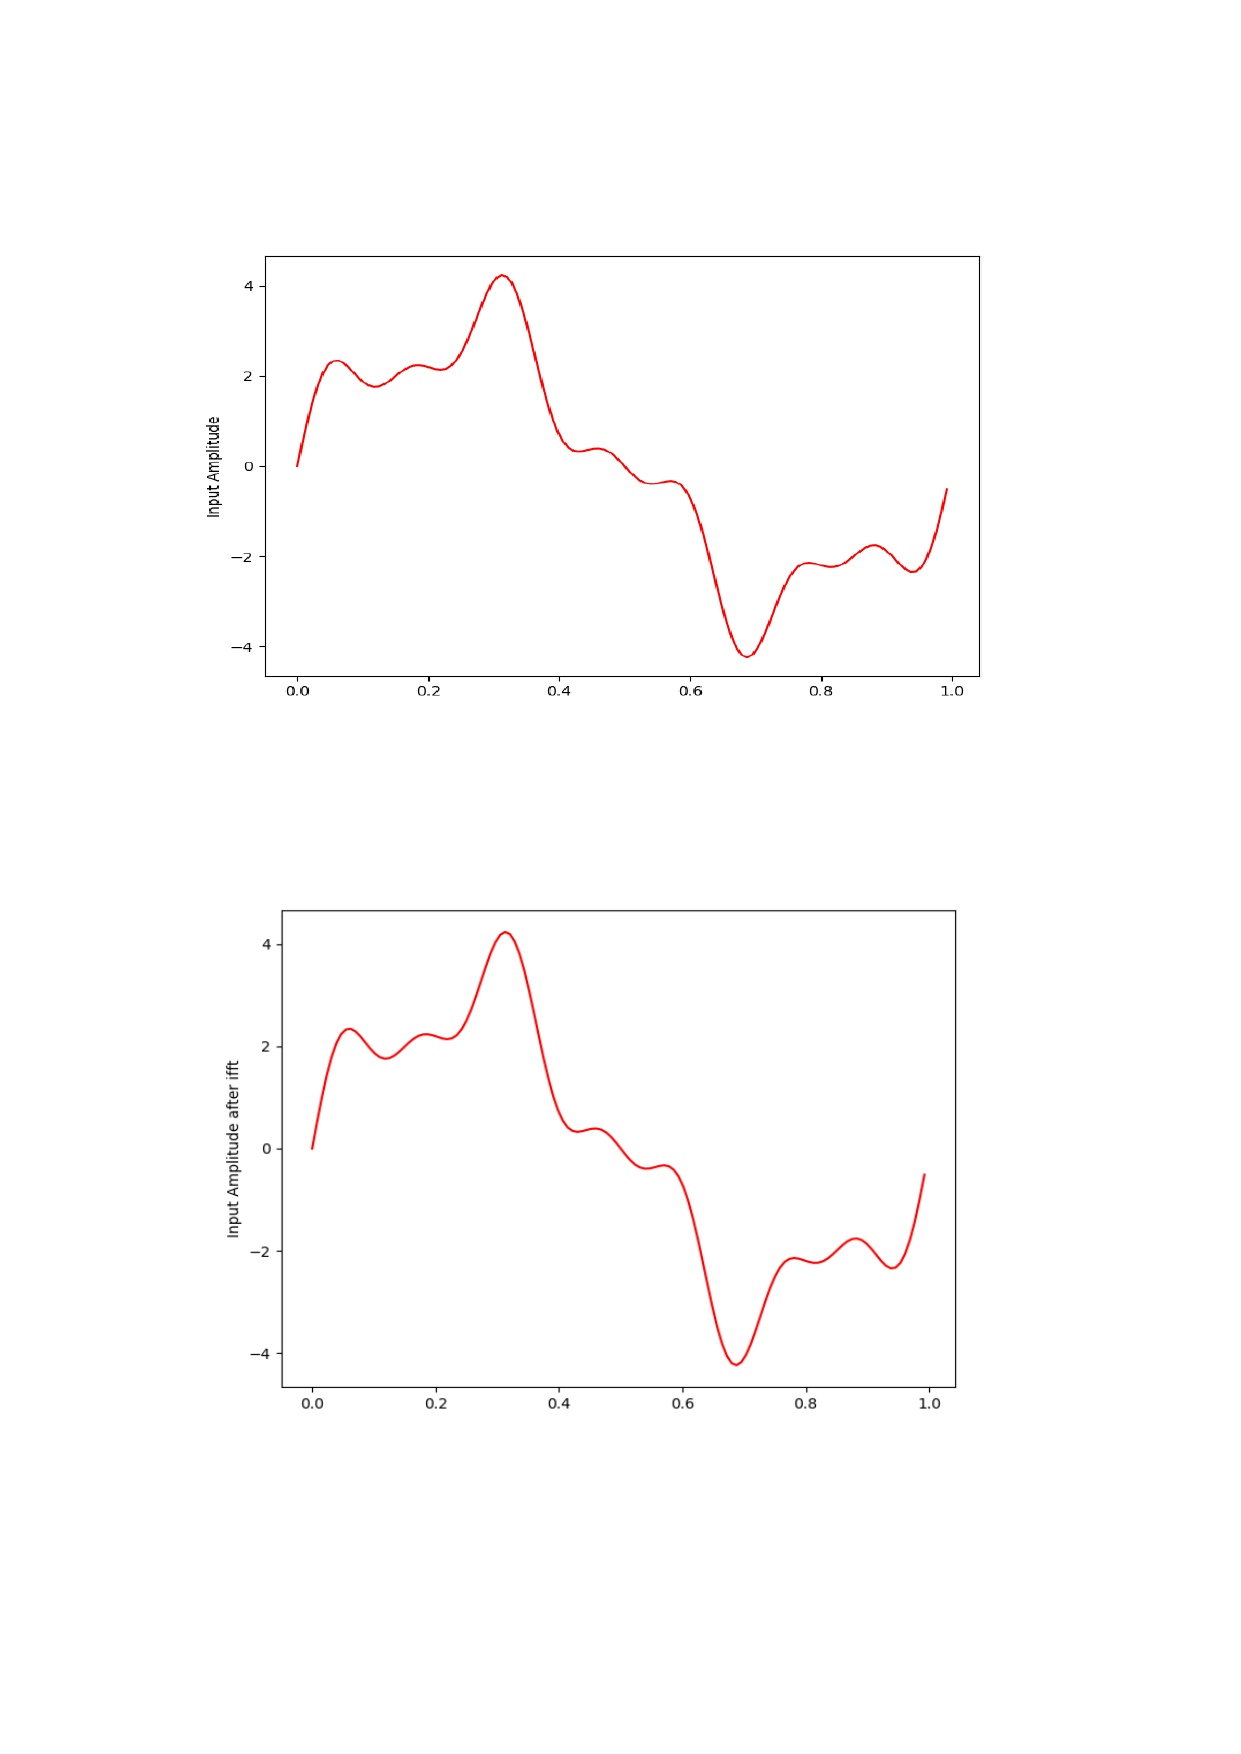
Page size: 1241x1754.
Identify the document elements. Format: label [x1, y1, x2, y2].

picture [150, 836, 1072, 1455]
picture [150, 190, 1072, 736]
